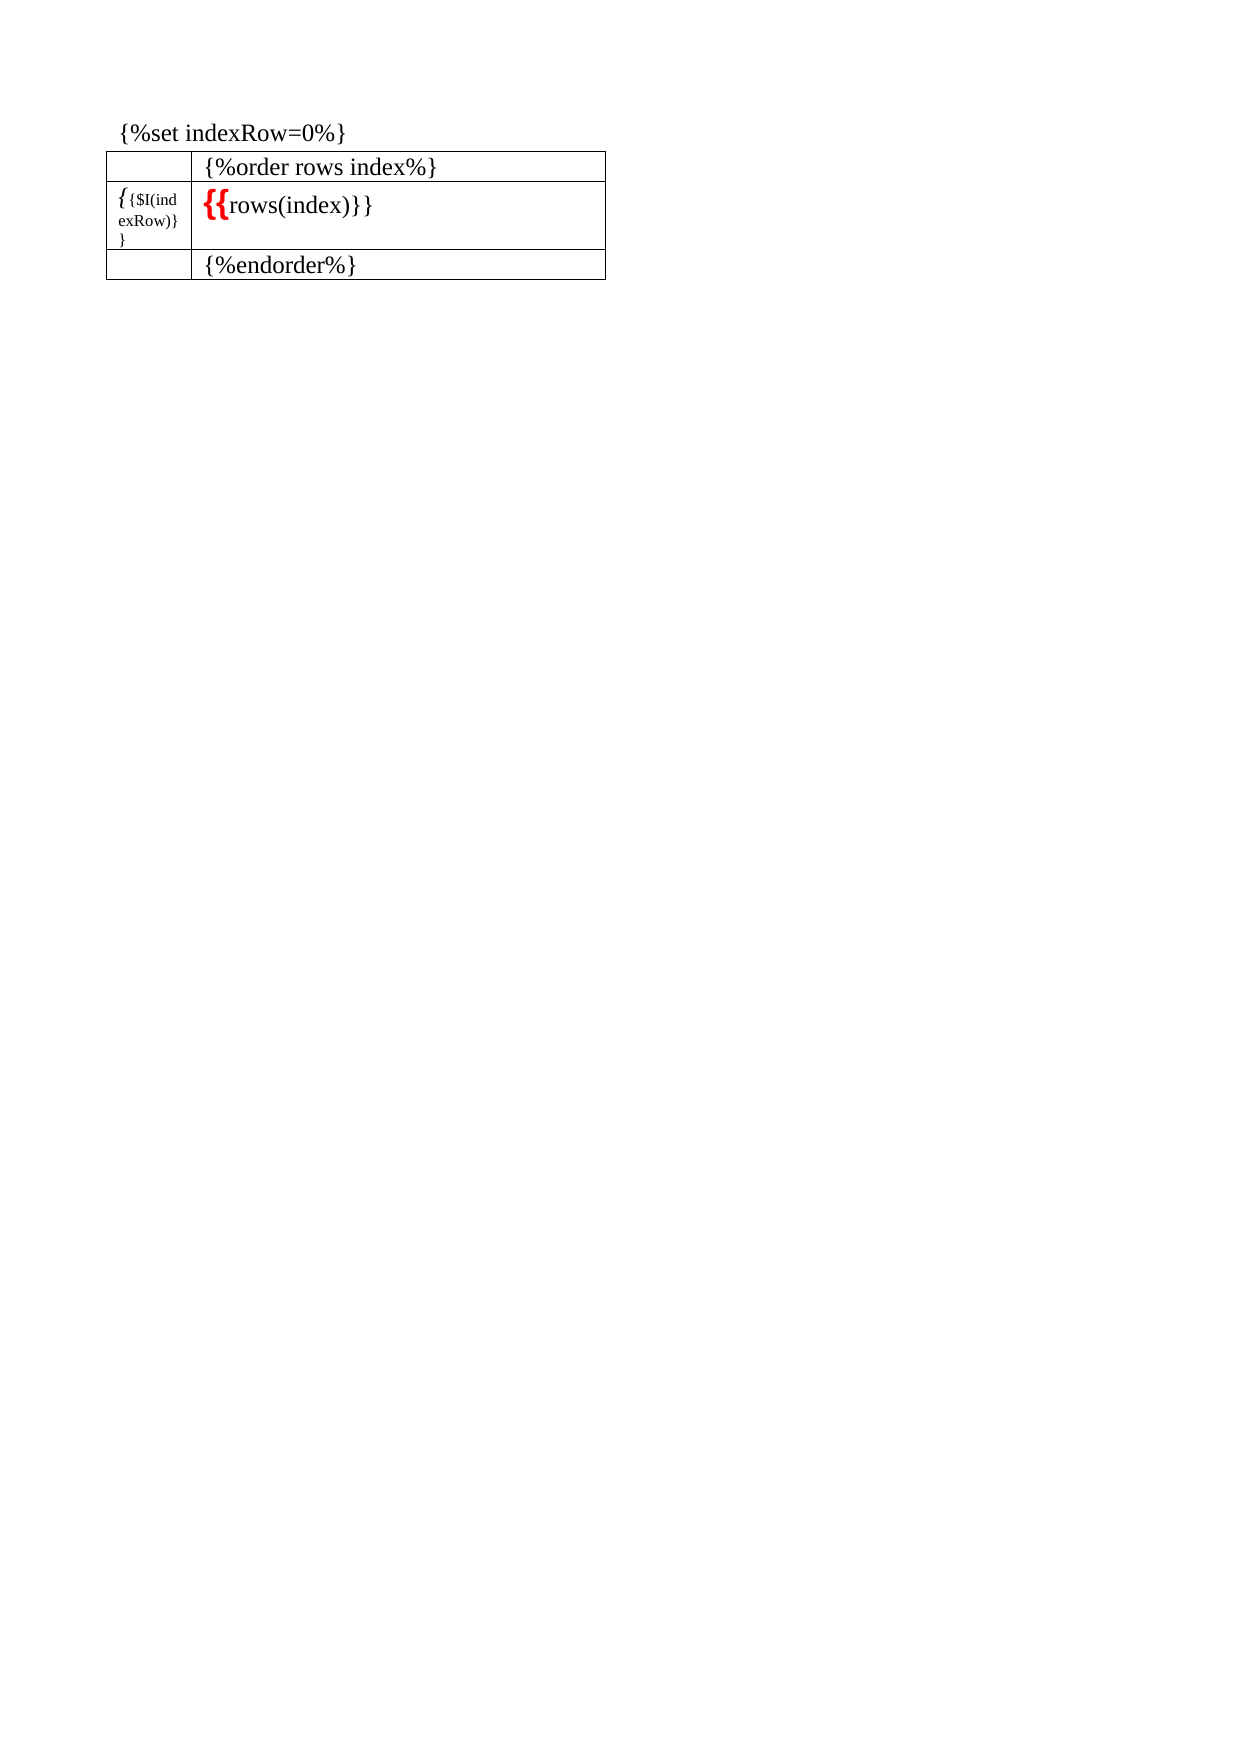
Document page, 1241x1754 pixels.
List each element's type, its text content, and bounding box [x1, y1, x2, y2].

table_cell {%endorder%} [192, 250, 605, 279]
table_cell {{rows(index)}} [192, 182, 605, 249]
text {%set indexRow=0%} [118, 118, 1122, 147]
table_cell [107, 250, 191, 279]
table_cell {{$I(indexRow)}} [107, 182, 191, 249]
table_header {%order rows index%} [192, 152, 605, 181]
table_header [107, 152, 191, 181]
